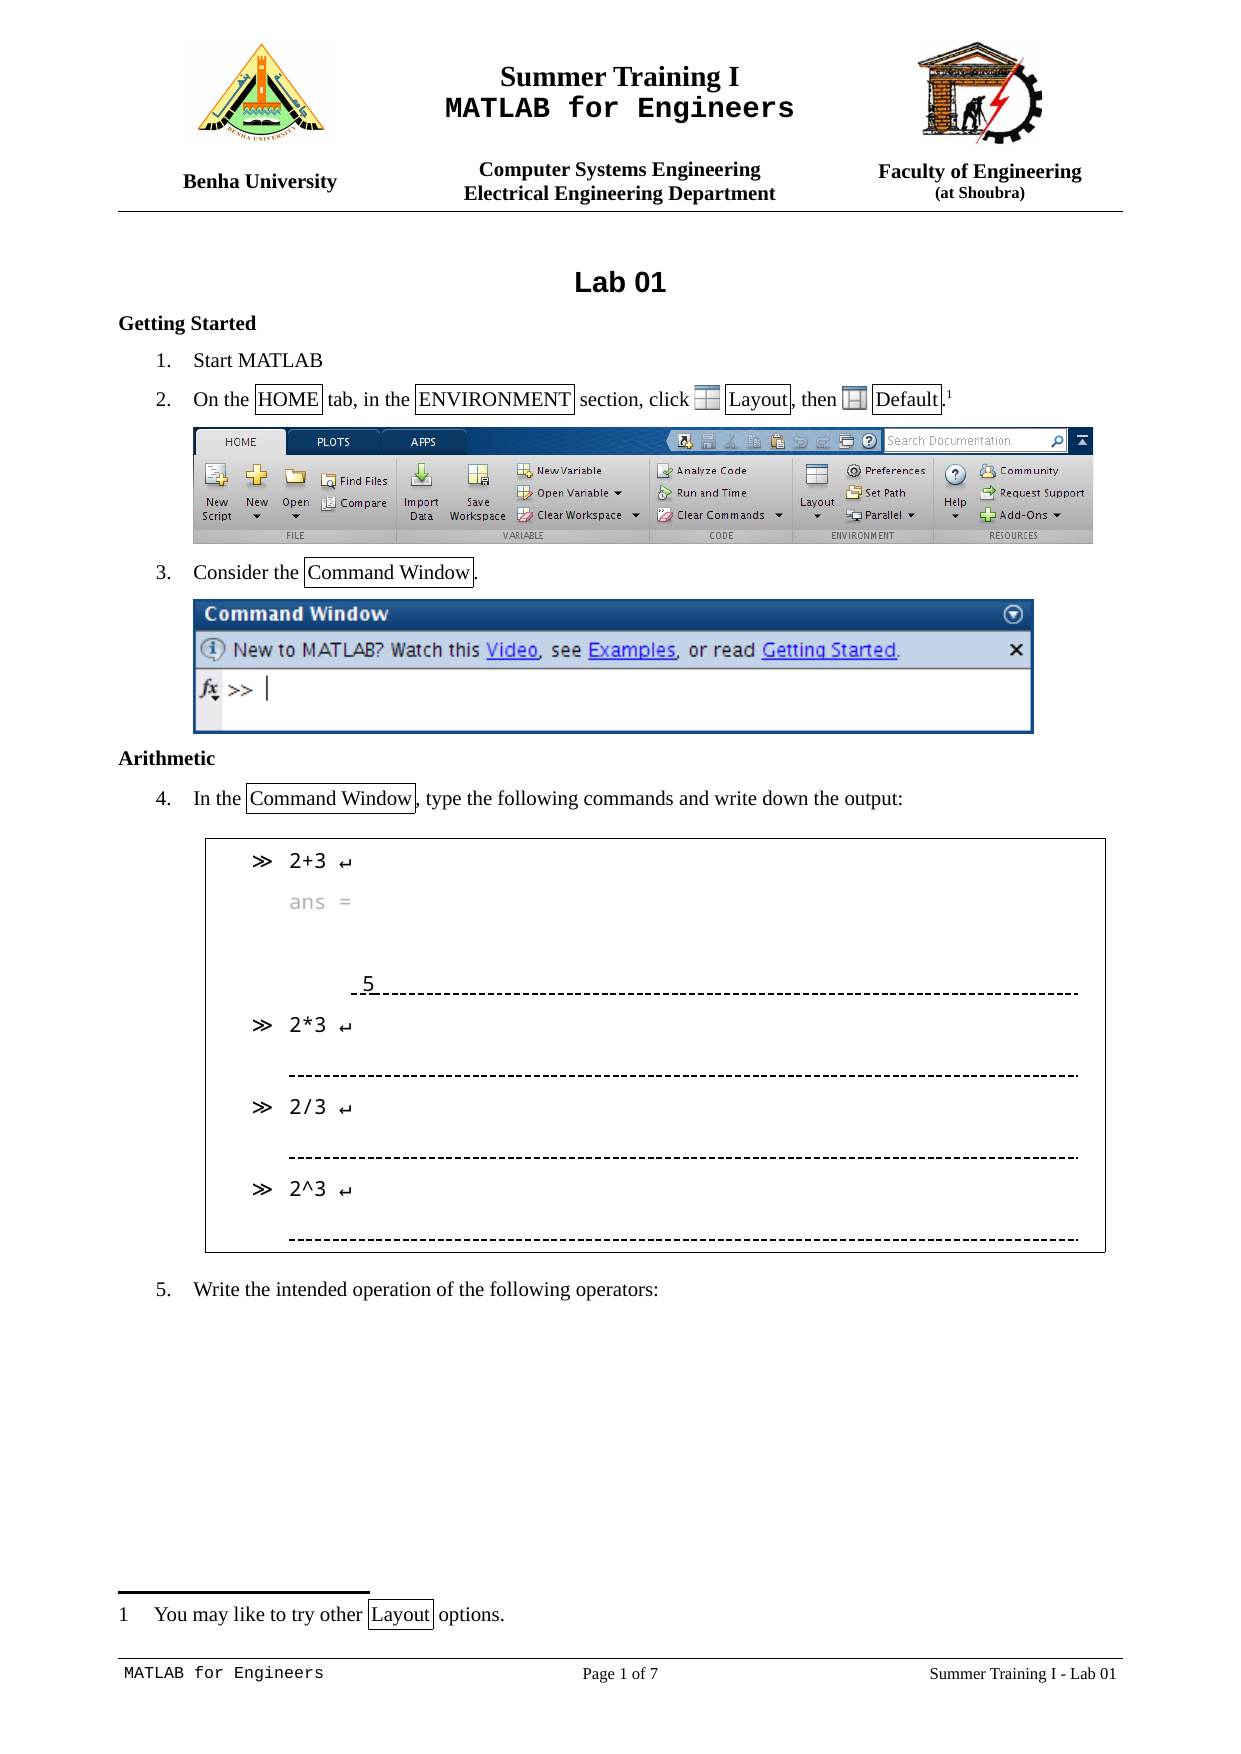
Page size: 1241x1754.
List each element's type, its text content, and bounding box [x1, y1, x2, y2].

list In the Command Window, type the following commands and write down the output: [416, 783, 1122, 813]
text Arithmetic [118, 746, 1122, 770]
list On the HOME tab, in the ENVIRONMENT section, click Layout, then Default. [726, 385, 790, 414]
picture [842, 386, 868, 410]
list ans = [251, 887, 1096, 916]
list On the HOME tab, in the ENVIRONMENT section, click Layout, then Default. [323, 384, 415, 414]
list Consider the Command Window. [305, 558, 473, 587]
list options. [434, 1598, 1122, 1629]
list On the HOME tab, in the ENVIRONMENT section, click Layout, then Default. [256, 385, 322, 414]
list 2^3 ↵ [251, 1174, 1096, 1202]
list You may like to try other Layout [118, 1598, 433, 1629]
list 2+3 ↵ [251, 846, 1096, 875]
list On the HOME tab, in the ENVIRONMENT section, click Layout, then Default. [791, 384, 872, 414]
list In the Command Window, type the following commands and write down the output: [247, 784, 415, 813]
list Consider the Command Window. [474, 557, 1122, 587]
list In the Command Window, type the following commands and write down the output: [156, 783, 246, 813]
list 2/3 ↵ [251, 1092, 1096, 1121]
title Lab 01 [118, 265, 1122, 299]
list Consider the Command Window. [156, 557, 304, 587]
text Getting Started [118, 311, 1122, 335]
picture [917, 40, 1043, 146]
list On the HOME tab, in the ENVIRONMENT section, click Layout, then Default. [416, 385, 574, 414]
list 5 [251, 969, 1096, 998]
picture [694, 385, 720, 410]
list 2*3 ↵ [251, 1010, 1096, 1039]
picture [193, 599, 1034, 734]
list On the HOME tab, in the ENVIRONMENT section, click Layout, then Default. [942, 384, 1122, 414]
list On the HOME tab, in the ENVIRONMENT section, click Layout, then Default. [575, 384, 725, 414]
list On the HOME tab, in the ENVIRONMENT section, click Layout, then Default. [873, 385, 941, 414]
list On the HOME tab, in the ENVIRONMENT section, click Layout, then Default. [156, 384, 255, 414]
picture [183, 40, 337, 146]
list Write the intended operation of the following operators: [156, 1277, 1122, 1301]
picture [193, 427, 1094, 544]
list Start MATLAB [156, 348, 1122, 372]
